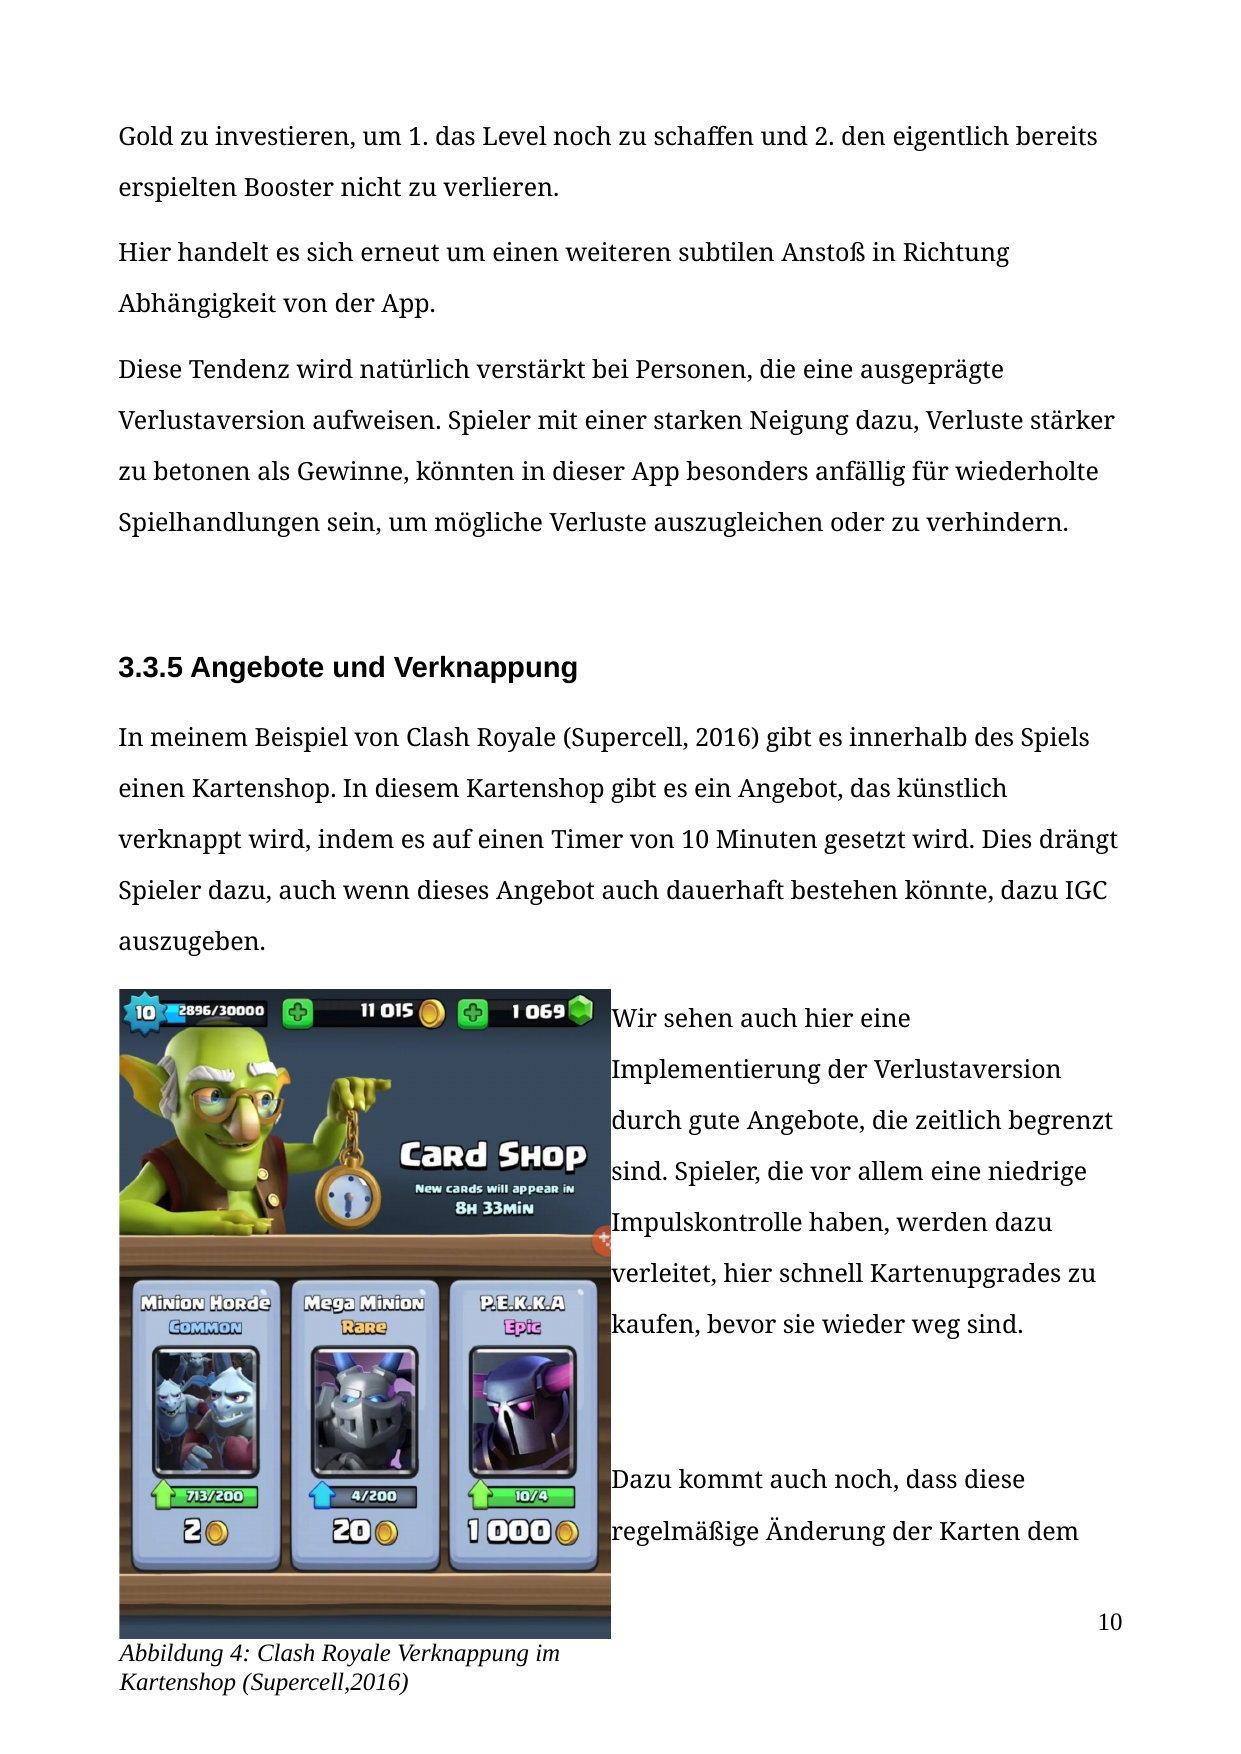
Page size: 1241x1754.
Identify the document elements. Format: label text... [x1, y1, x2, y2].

text Abbildung 4: Clash Royale Verknappung im Kartenshop (Supercell,2016) [119, 1639, 611, 1696]
text Wir sehen auch hier eine Implementierung der Verlustaversion durch gute Angebote, die zeitlich begrenzt sind. Spieler, die vor allem eine niedrige Impulskontrolle haben, werden dazu verleitet, hier schnell Kartenupgrades zu kaufen, bevor sie wieder weg sind. [611, 1001, 1122, 1341]
text Diese Tendenz wird natürlich verstärkt bei Personen, die eine ausgeprägte Verlustaversion aufweisen. Spieler mit einer starken Neigung dazu, Verluste stärker zu betonen als Gewinne, könnten in dieser App besonders anfällig für wiederholte Spielhandlungen sein, um mögliche Verluste auszugleichen oder zu verhindern. [118, 351, 1122, 539]
text In meinem Beispiel von Clash Royale (Supercell, 2016) gibt es innerhalb des Spiels einen Kartenshop. In diesem Kartenshop gibt es ein Angebot, das künstlich verknappt wird, indem es auf einen Timer von 10 Minuten gesetzt wird. Dies drängt Spieler dazu, auch wenn dieses Angebot auch dauerhaft bestehen könnte, dazu IGC auszugeben. [118, 719, 1122, 957]
text Gold zu investieren, um 1. das Level noch zu schaffen und 2. den eigentlich bereits erspielten Booster nicht zu verlieren. [118, 118, 1122, 203]
subtitle 3.3.5 Angebote und Verknappung [118, 650, 1122, 684]
text [119, 1696, 611, 1711]
text Dazu kommt auch noch, dass diese regelmäßige Änderung der Karten dem [611, 1462, 1122, 1547]
text Hier handelt es sich erneut um einen weiteren subtilen Anstoß in Richtung Abhängigkeit von der App. [118, 235, 1122, 320]
picture [119, 989, 611, 1639]
